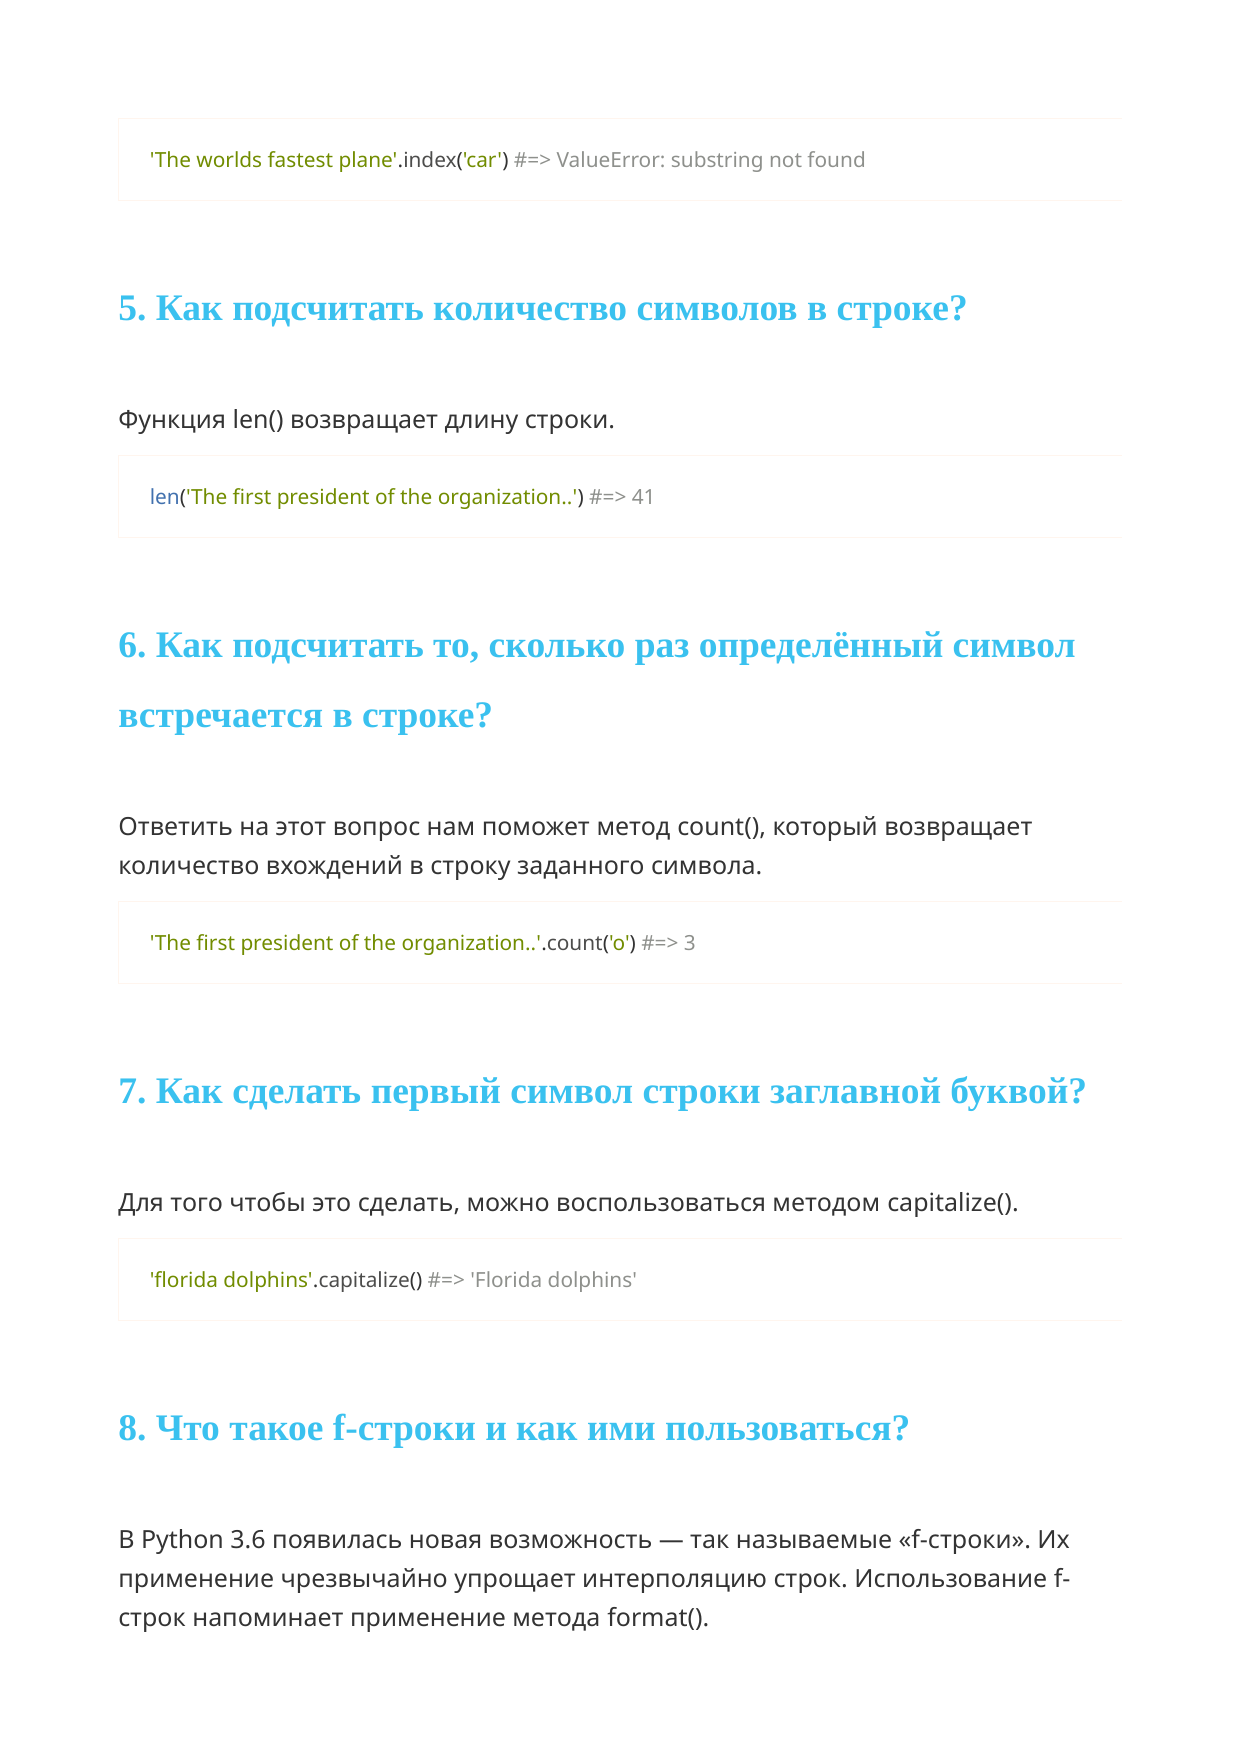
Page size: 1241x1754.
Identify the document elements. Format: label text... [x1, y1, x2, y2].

subtitle 5. Как подсчитать количество символов в строке? [118, 285, 1122, 328]
text 'The first president of the organization..'.count('o') #=> 3 [119, 902, 1122, 983]
text В Python 3.6 появилась новая возможность — так называемые «f-строки». Их применение чрезвычайно упрощает интерполяцию строк. Использование f-строк напоминает применение метода format(). [118, 1488, 1122, 1634]
subtitle 8. Что такое f-строки и как ими пользоваться? [118, 1406, 1122, 1449]
text Для того чтобы это сделать, можно воспользоваться методом capitalize(). [118, 1151, 1122, 1219]
subtitle 6. Как подсчитать то, сколько раз определённый символ встречается в строке? [118, 622, 1122, 735]
text Функция len() возвращает длину строки. [118, 368, 1122, 436]
text len('The first president of the organization..') #=> 41 [119, 456, 1122, 537]
text 'The worlds fastest plane'.index('car') #=> ValueError: substring not found [119, 119, 1122, 200]
text Ответить на этот вопрос нам поможет метод count(), который возвращает количество вхождений в строку заданного символа. [118, 774, 1122, 882]
subtitle 7. Как сделать первый символ строки заглавной буквой? [118, 1068, 1122, 1112]
text 'florida dolphins'.capitalize() #=> 'Florida dolphins' [119, 1239, 1122, 1320]
